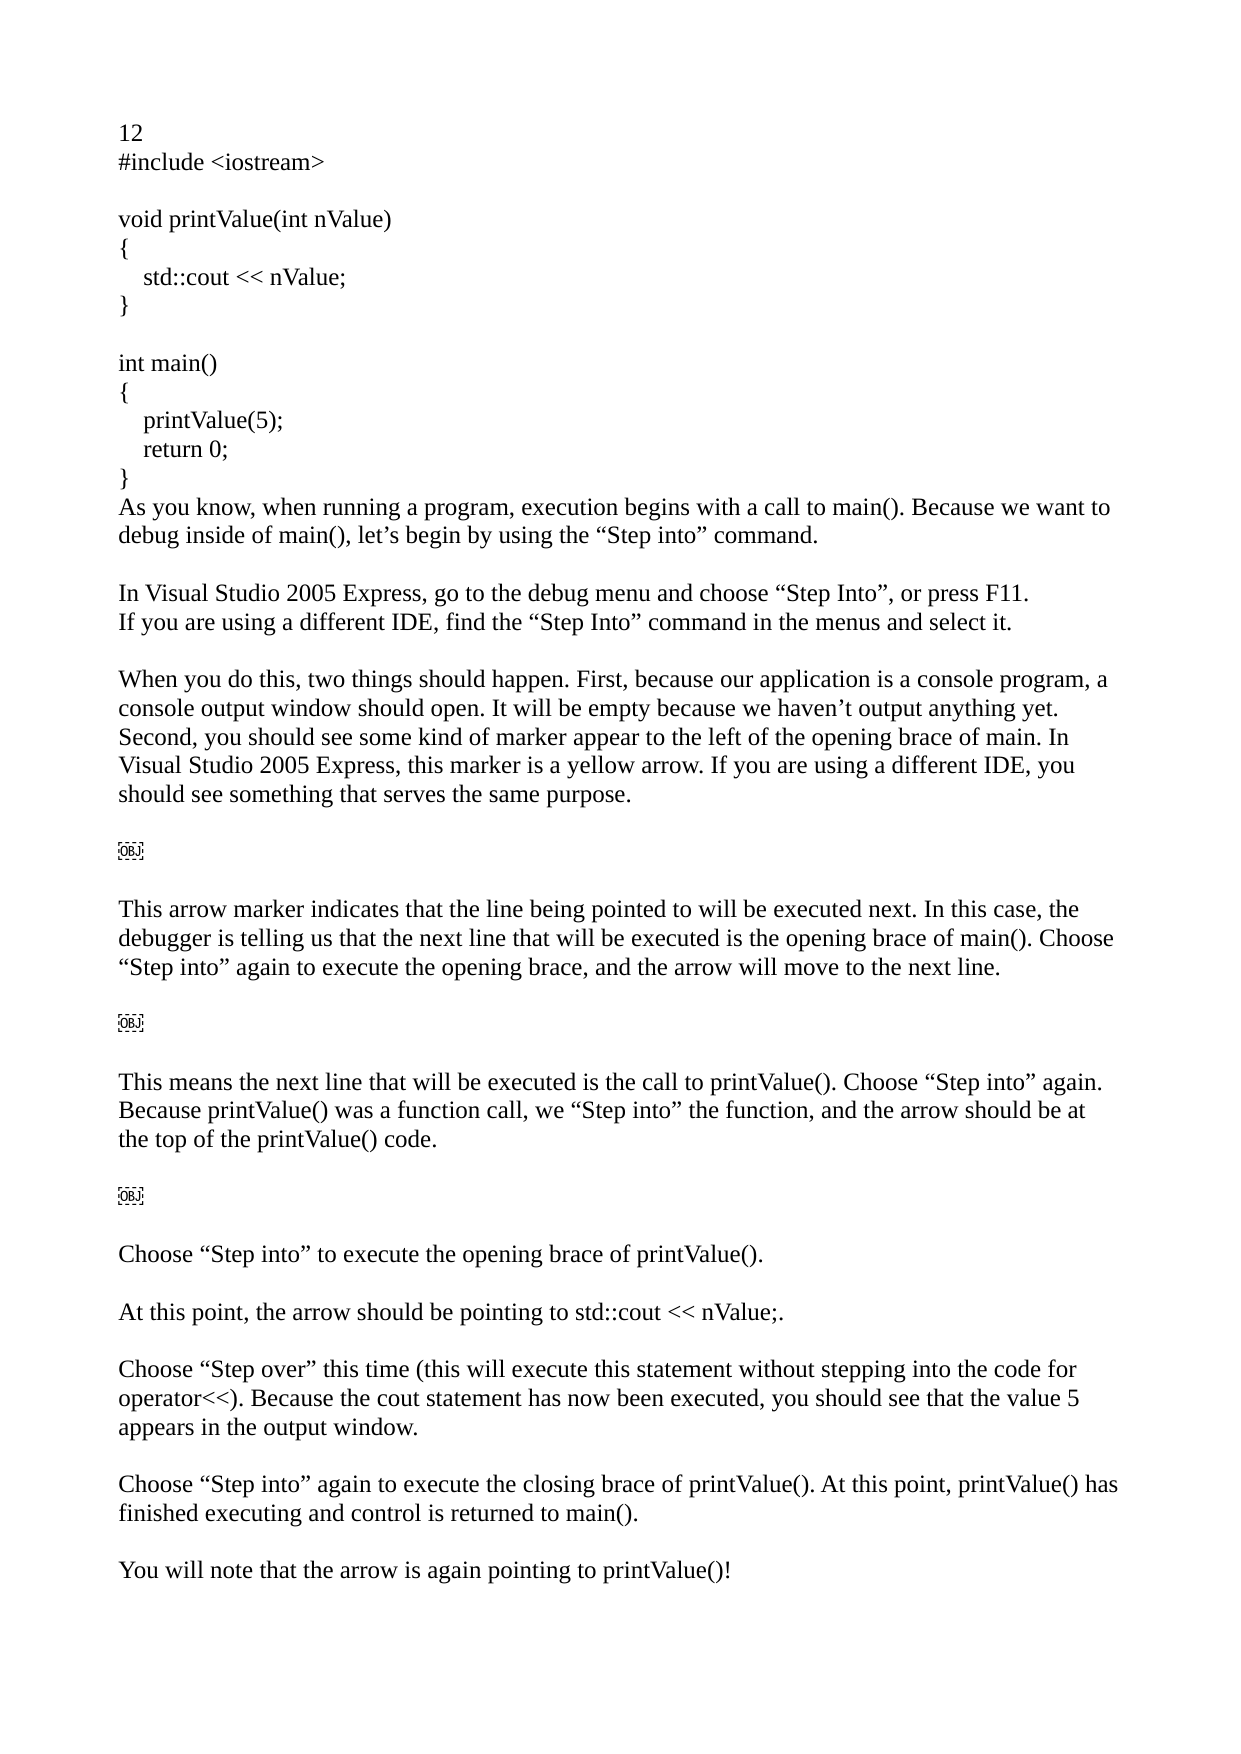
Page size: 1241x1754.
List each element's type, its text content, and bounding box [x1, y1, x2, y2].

text } [118, 463, 1122, 492]
text This means the next line that will be executed is the call to printValue(). Choose “Step into” again. Because printValue() was a function call, we “Step into” the function, and the arrow should be at the top of the printValue() code. [118, 1067, 1122, 1153]
text return 0; [118, 434, 1122, 463]
text If you are using a different IDE, find the “Step Into” command in the menus and select it. [118, 607, 1122, 636]
text Choose “Step into” again to execute the closing brace of printValue(). At this point, printValue() has finished executing and control is returned to main(). [118, 1469, 1122, 1527]
text In Visual Studio 2005 Express, go to the debug menu and choose “Step Into”, or press F11. [118, 578, 1122, 607]
text 12 [118, 118, 1122, 147]
text As you know, when running a program, execution begins with a call to main(). Because we want to debug inside of main(), let’s begin by using the “Step into” command. [118, 492, 1122, 549]
text At this point, the arrow should be pointing to std::cout << nValue;. [118, 1297, 1122, 1326]
text #include <iostream> [118, 147, 1122, 176]
text int main() [118, 348, 1122, 377]
text { [118, 233, 1122, 262]
text Choose “Step into” to execute the opening brace of printValue(). [118, 1239, 1122, 1268]
text ￼ [118, 1009, 1122, 1038]
text } [118, 291, 1122, 319]
text You will note that the arrow is again pointing to printValue()! [118, 1556, 1122, 1584]
text std::cout << nValue; [118, 262, 1122, 291]
text printValue(5); [118, 406, 1122, 434]
text ￼ [118, 837, 1122, 866]
text This arrow marker indicates that the line being pointed to will be executed next. In this case, the debugger is telling us that the next line that will be executed is the opening brace of main(). Choose “Step into” again to execute the opening brace, and the arrow will move to the next line. [118, 894, 1122, 981]
text ￼ [118, 1182, 1122, 1211]
text void printValue(int nValue) [118, 204, 1122, 233]
text Choose “Step over” this time (this will execute this statement without stepping into the code for operator<<). Because the cout statement has now been executed, you should see that the value 5 appears in the output window. [118, 1354, 1122, 1441]
text { [118, 377, 1122, 406]
text When you do this, two things should happen. First, because our application is a console program, a console output window should open. It will be empty because we haven’t output anything yet. Second, you should see some kind of marker appear to the left of the opening brace of main. In Visual Studio 2005 Express, this marker is a yellow arrow. If you are using a different IDE, you should see something that serves the same purpose. [118, 664, 1122, 808]
